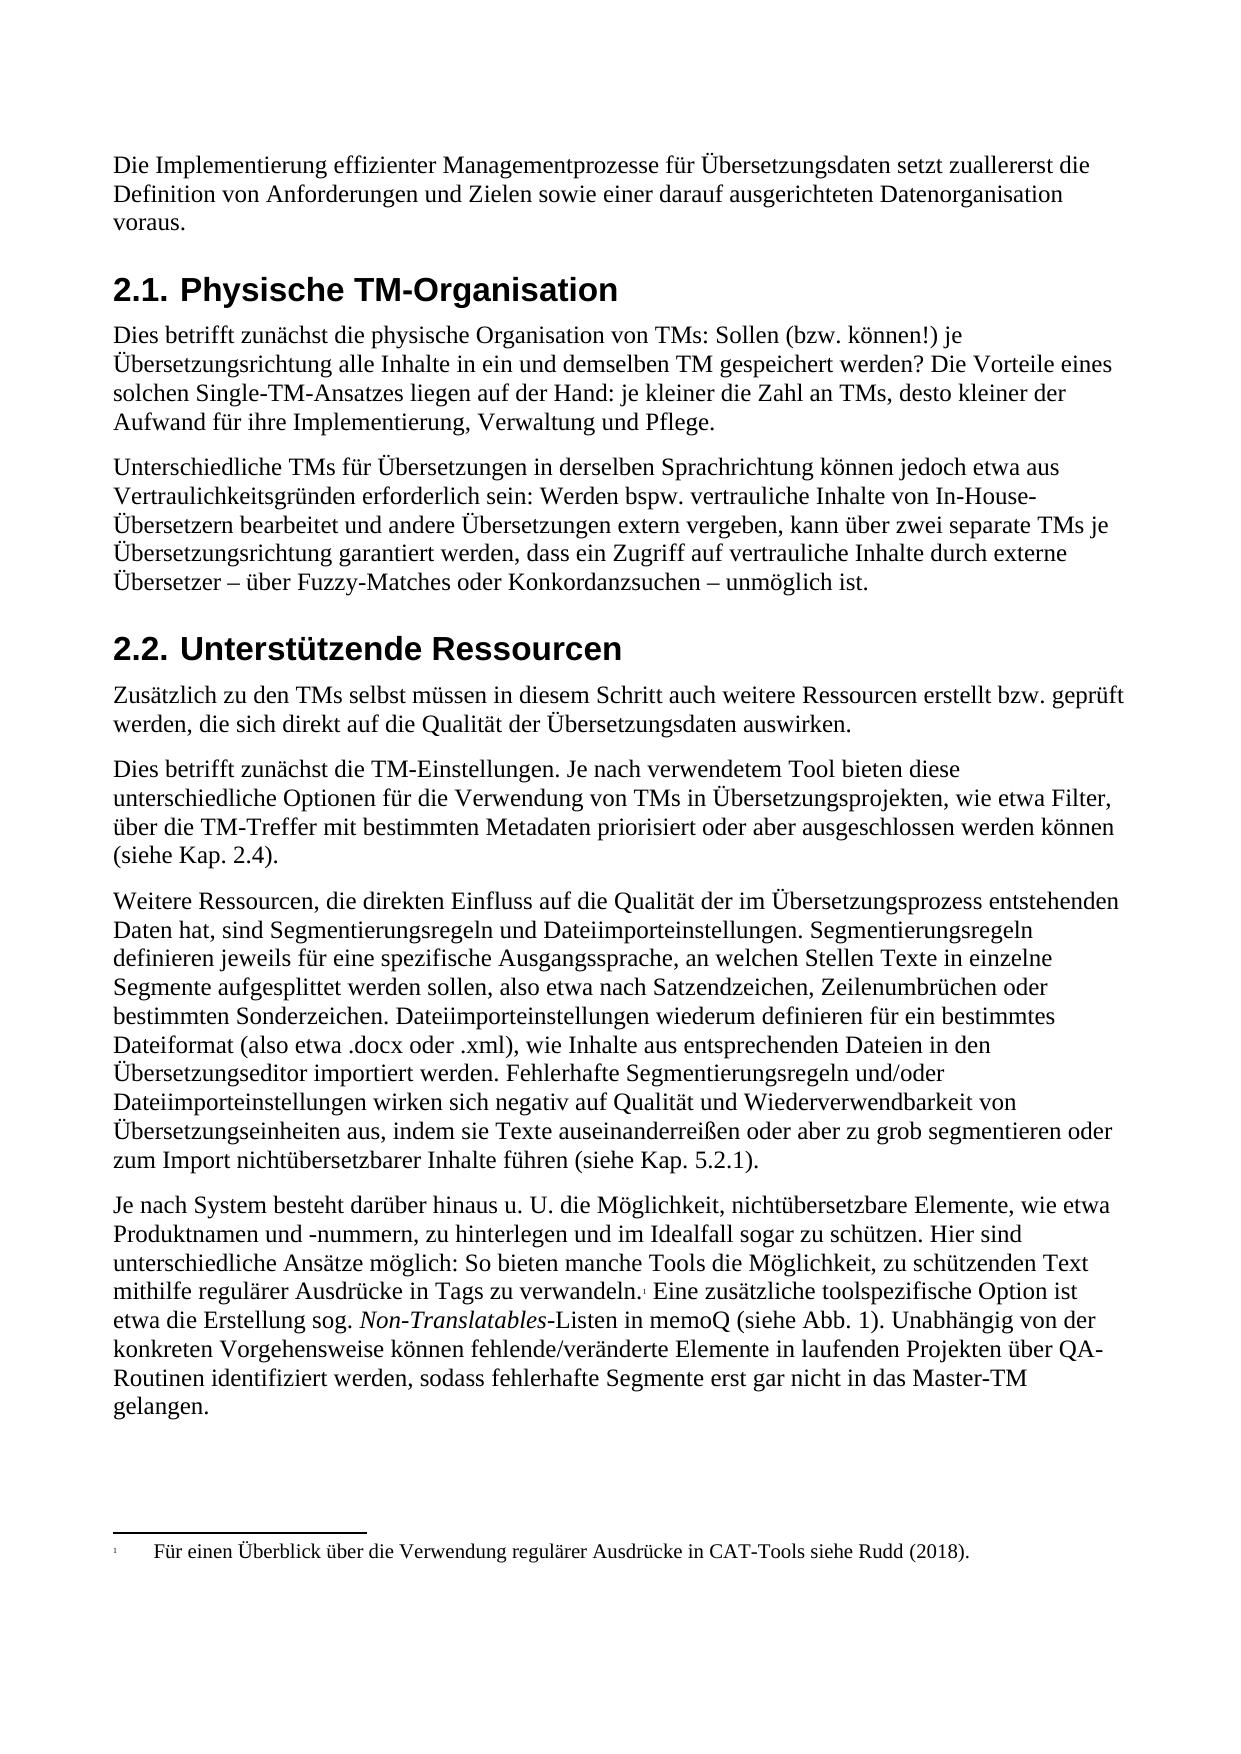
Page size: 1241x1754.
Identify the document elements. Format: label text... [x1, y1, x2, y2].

text Unterschiedliche TMs für Übersetzungen in derselben Sprachrichtung können jedoch etwa aus Vertraulichkeitsgründen erforderlich sein: Werden bspw. vertrauliche Inhalte von In-House-Übersetzern bearbeitet und andere Übersetzungen extern vergeben, kann über zwei separate TMs je Übersetzungsrichtung garantiert werden, dass ein Zugriff auf vertrauliche Inhalte durch externe Übersetzer – über Fuzzy-Matches oder Konkordanzsuchen – unmöglich ist. [113, 452, 1127, 596]
text Weitere Ressourcen, die direkten Einfluss auf die Qualität der im Übersetzungsprozess entstehenden Daten hat, sind Segmentierungsregeln und Dateiimporteinstellungen. Segmentierungsregeln definieren jeweils für eine spezifische Ausgangssprache, an welchen Stellen Texte in einzelne Segmente aufgesplittet werden sollen, also etwa nach Satzendzeichen, Zeilenumbrüchen oder bestimmten Sonderzeichen. Dateiimporteinstellungen wiederum definieren für ein bestimmtes Dateiformat (also etwa .docx oder .xml), wie Inhalte aus entsprechenden Dateien in den Übersetzungseditor importiert werden. Fehlerhafte Segmentierungsregeln und/oder Dateiimporteinstellungen wirken sich negativ auf Qualität und Wiederverwendbarkeit von Übersetzungseinheiten aus, indem sie Texte auseinanderreißen oder aber zu grob segmentieren oder zum Import nichtübersetzbarer Inhalte führen (siehe Kap. 5.2.1). [113, 886, 1127, 1173]
text Je nach System besteht darüber hinaus u. U. die Möglichkeit, nichtübersetzbare Elemente, wie etwa Produktnamen und -nummern, zu hinterlegen und im Idealfall sogar zu schützen. Hier sind unterschiedliche Ansätze möglich: So bieten manche Tools die Möglichkeit, zu schützenden Text mithilfe regulärer Ausdrücke in Tags zu verwandeln. Eine zusätzliche toolspezifische Option ist etwa die Erstellung sog. Non-Translatables-Listen in memoQ (siehe Abb. 1). Unabhängig von der konkreten Vorgehensweise können fehlende/veränderte Elemente in laufenden Projekten über QA-Routinen identifiziert werden, sodass fehlerhafte Segmente erst gar nicht in das Master-TM gelangen. [113, 1190, 1127, 1420]
text Die Implementierung effizienter Managementprozesse für Übersetzungsdaten setzt zuallererst die Definition von Anforderungen und Zielen sowie einer darauf ausgerichteten Datenorganisation voraus. [113, 150, 1127, 236]
text Für einen Überblick über die Verwendung regulärer Ausdrücke in CAT-Tools siehe Rudd (2018). [113, 1539, 1127, 1563]
text Zusätzlich zu den TMs selbst müssen in diesem Schritt auch weitere Ressourcen erstellt bzw. geprüft werden, die sich direkt auf die Qualität der Übersetzungsdaten auswirken. [113, 680, 1127, 738]
subtitle Physische TM-Organisation [113, 269, 1127, 308]
text Dies betrifft zunächst die physische Organisation von TMs: Sollen (bzw. können!) je Übersetzungsrichtung alle Inhalte in ein und demselben TM gespeichert werden? Die Vorteile eines solchen Single-TM-Ansatzes liegen auf der Hand: je kleiner die Zahl an TMs, desto kleiner der Aufwand für ihre Implementierung, Verwaltung und Pflege. [113, 321, 1127, 436]
text Dies betrifft zunächst die TM-Einstellungen. Je nach verwendetem Tool bieten diese unterschiedliche Optionen für die Verwendung von TMs in Übersetzungsprojekten, wie etwa Filter, über die TM-Treffer mit bestimmten Metadaten priorisiert oder aber ausgeschlossen werden können (siehe Kap. 2.4). [113, 754, 1127, 869]
subtitle Unterstützende Ressourcen [113, 629, 1127, 668]
